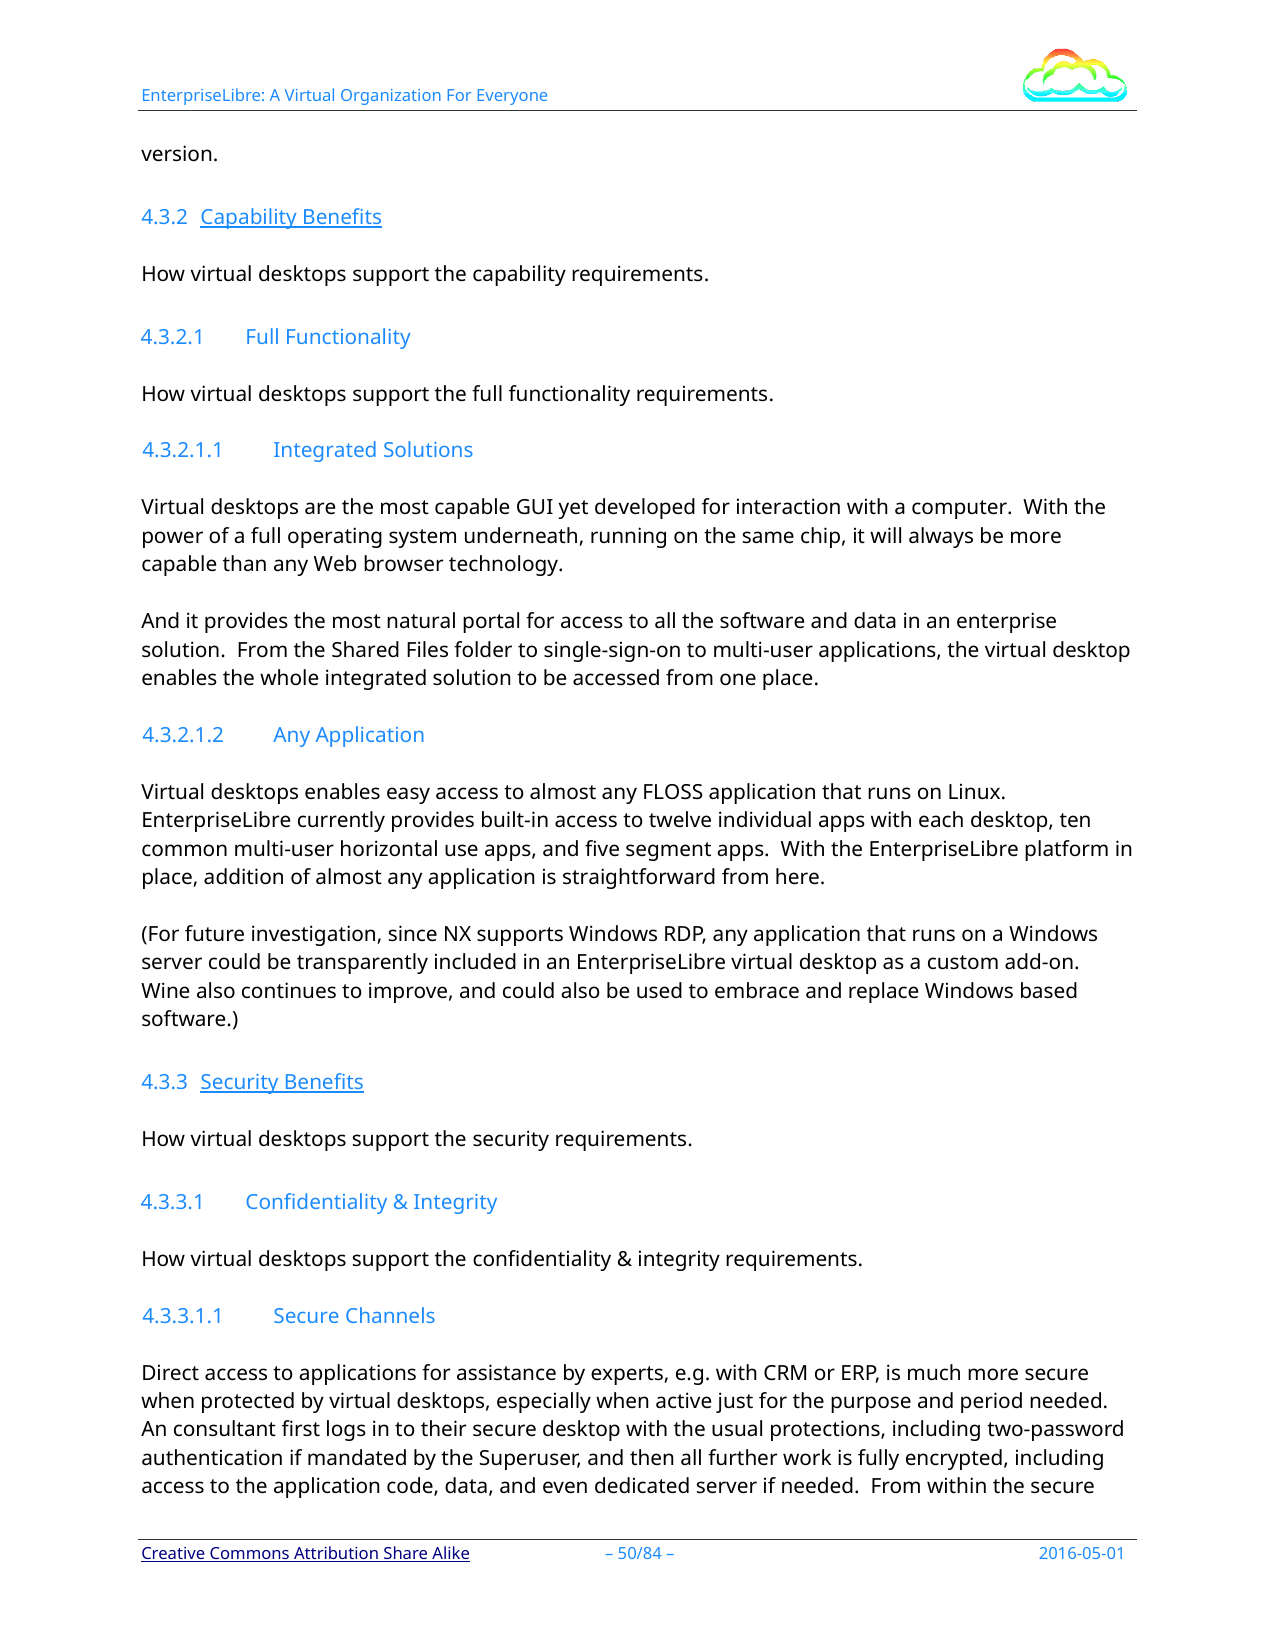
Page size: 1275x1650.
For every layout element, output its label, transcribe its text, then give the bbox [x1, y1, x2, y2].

subtitle Full Functionality [135, 322, 1134, 350]
text Direct access to applications for assistance by experts, e.g. with CRM or ERP, is much more secure when protected by virtual desktops, especially when active just for the purpose and period needed. An consultant first logs in to their secure desktop with the usual protections, including two-password authentication if mandated by the Superuser, and then all further work is fully encrypted, including access to the application code, data, and even dedicated server if needed. From within the secure [141, 1358, 1134, 1500]
text How virtual desktops support the security requirements. [141, 1124, 1134, 1153]
text Virtual desktops are the most capable GUI yet developed for interaction with a computer. With the power of a full operating system underneath, running on the same chip, it will always be more capable than any Web browser technology. [141, 492, 1134, 578]
text version. [141, 139, 1134, 168]
text How virtual desktops support the full functionality requirements. [141, 379, 1134, 407]
subtitle Capability Benefits [141, 202, 1134, 231]
text How virtual desktops support the confidentiality & integrity requirements. [141, 1244, 1134, 1272]
subtitle Confidentiality & Integrity [135, 1187, 1134, 1215]
text How virtual desktops support the capability requirements. [141, 259, 1134, 287]
subtitle Any Application [137, 720, 1134, 748]
picture [1022, 47, 1128, 102]
text Virtual desktops enables easy access to almost any FLOSS application that runs on Linux. EnterpriseLibre currently provides built-in access to twelve individual apps with each desktop, ten common multi-user horizontal use apps, and five segment apps. With the EnterpriseLibre platform in place, addition of almost any application is straightforward from here. [141, 777, 1134, 891]
subtitle Secure Channels [137, 1301, 1134, 1329]
text (For future investigation, since NX supports Windows RDP, any application that runs on a Windows server could be transparently included in an EnterpriseLibre virtual desktop as a custom add-on. Wine also continues to improve, and could also be used to embrace and replace Windows based software.) [141, 919, 1134, 1033]
subtitle Security Benefits [141, 1067, 1134, 1096]
text And it provides the most natural portal for access to all the software and data in an enterprise solution. From the Shared Files folder to single-sign-on to multi-user applications, the virtual desktop enables the whole integrated solution to be accessed from one place. [141, 606, 1134, 692]
subtitle Integrated Solutions [137, 436, 1134, 464]
